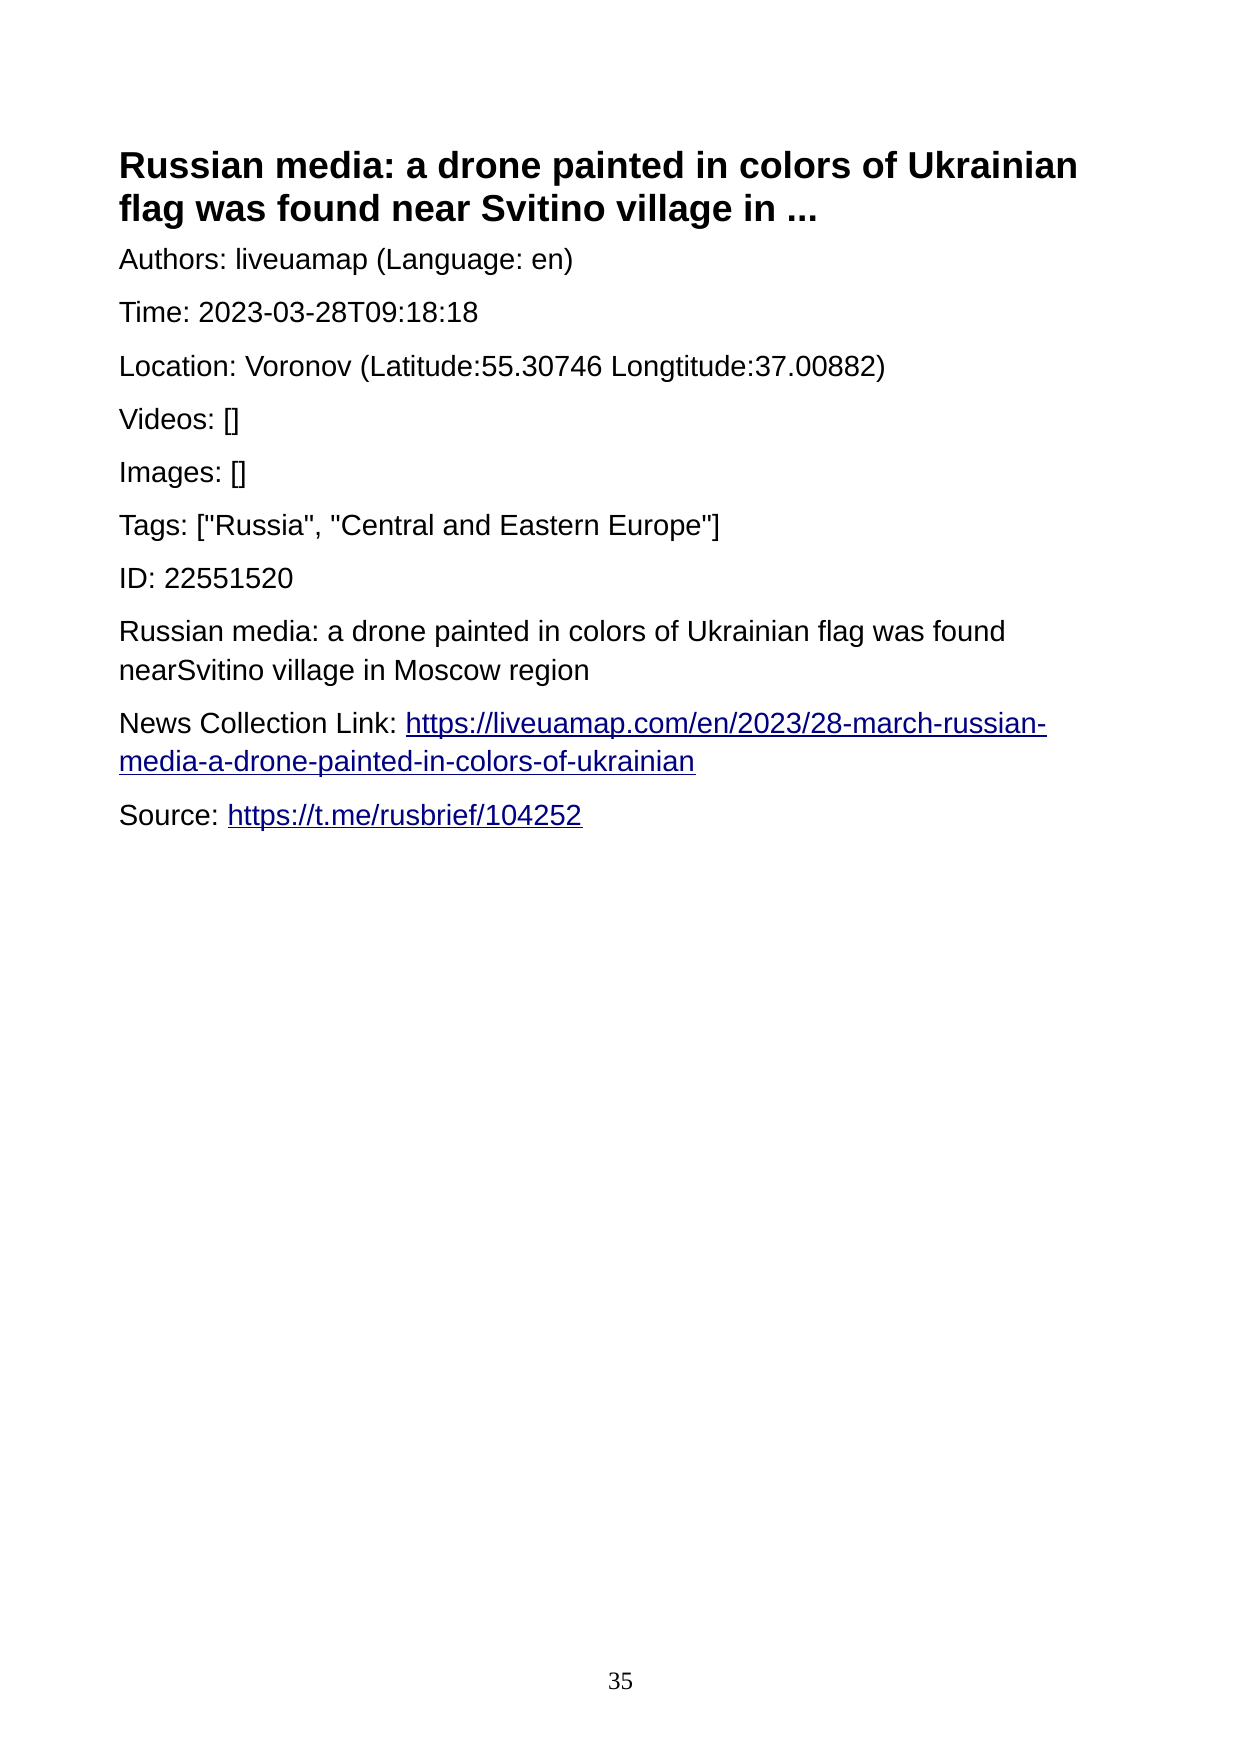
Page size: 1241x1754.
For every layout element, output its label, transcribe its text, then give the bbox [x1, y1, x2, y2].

text Source: https://t.me/rusbrief/104252 [118, 797, 1122, 831]
text Videos: [] [118, 402, 1122, 435]
text ID: 22551520 [118, 561, 1122, 594]
text Authors: liveuamap (Language: en) [118, 242, 1122, 276]
text Images: [] [118, 455, 1122, 488]
subtitle Russian media: a drone painted in colors of Ukrainian flag was found near Svitino village in ... [118, 143, 1122, 230]
text Time: 2023-03-28T09:18:18 [118, 295, 1122, 329]
text Tags: ["Russia", "Central and Eastern Europe"] [118, 508, 1122, 541]
text Russian media: a drone painted in colors of Ukrainian flag was found nearSvitino village in Moscow region [118, 614, 1122, 686]
text Location: Voronov (Latitude:55.30746 Longtitude:37.00882) [118, 348, 1122, 382]
text News Collection Link: https://liveuamap.com/en/2023/28-march-russian-media-a-drone-painted-in-colors-of-ukrainian [118, 706, 1122, 778]
